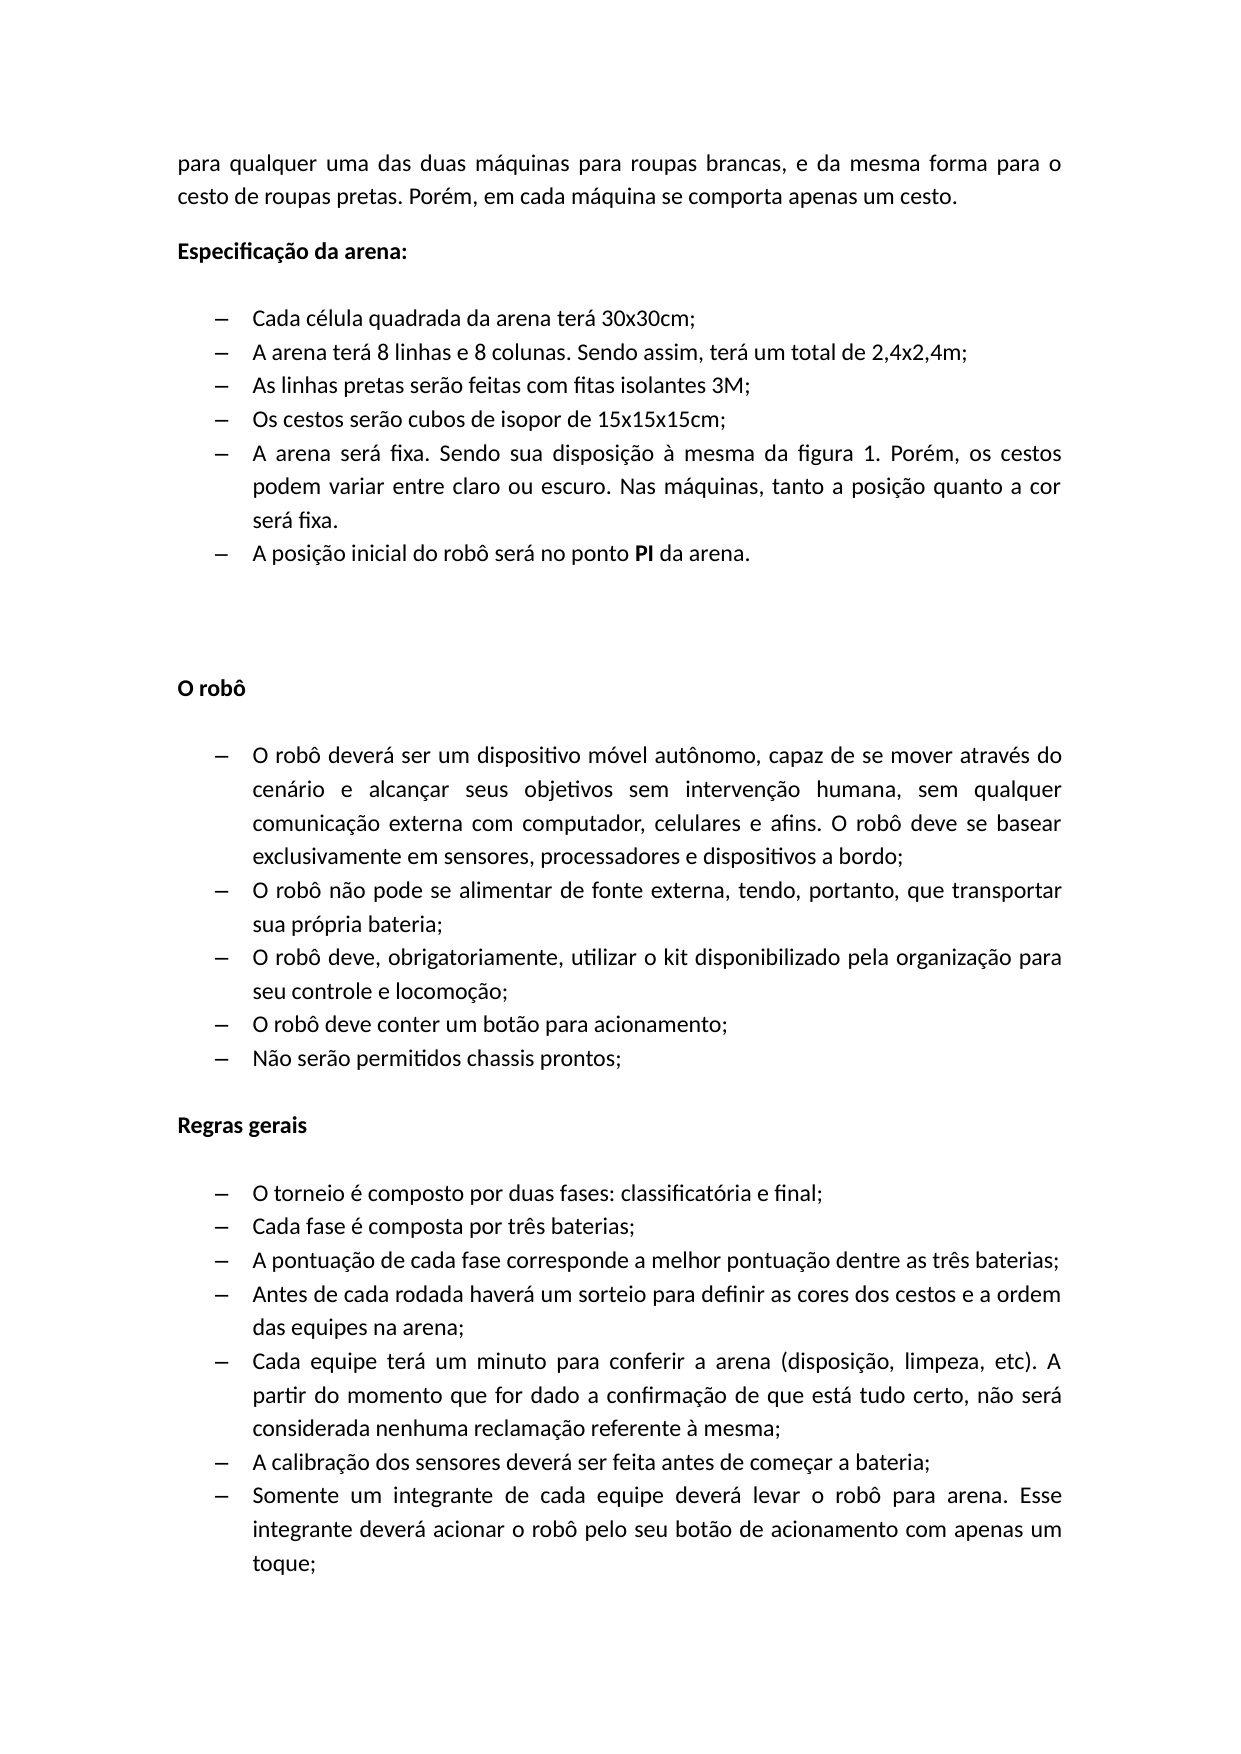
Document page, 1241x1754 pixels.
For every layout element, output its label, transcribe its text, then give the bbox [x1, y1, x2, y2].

text Especificação da arena: [177, 236, 1063, 265]
list As linhas pretas serão feitas com fitas isolantes 3M; [215, 370, 1063, 399]
list A posição inicial do robô será no ponto PI da arena. [215, 538, 1063, 568]
list A calibração dos sensores deverá ser feita antes de começar a bateria; [215, 1447, 1063, 1476]
list Antes de cada rodada haverá um sorteio para definir as cores dos cestos e a ordem das equipes na arena; [215, 1279, 1063, 1342]
list O torneio é composto por duas fases: classificatória e final; [215, 1178, 1063, 1207]
text para qualquer uma das duas máquinas para roupas brancas, e da mesma forma para o cesto de roupas pretas. Porém, em cada máquina se comporta apenas um cesto. [177, 148, 1063, 211]
list A arena terá 8 linhas e 8 colunas. Sendo assim, terá um total de 2,4x2,4m; [215, 337, 1063, 366]
list Não serão permitidos chassis prontos; [215, 1043, 1063, 1072]
text Regras gerais [177, 1111, 1063, 1140]
list A pontuação de cada fase corresponde a melhor pontuação dentre as três baterias; [215, 1245, 1063, 1274]
list Cada equipe terá um minuto para conferir a arena (disposição, limpeza, etc). A partir do momento que for dado a confirmação de que está tudo certo, não será considerada nenhuma reclamação referente à mesma; [215, 1346, 1063, 1443]
list Cada célula quadrada da arena terá 30x30cm; [215, 303, 1063, 332]
list O robô deve, obrigatoriamente, utilizar o kit disponibilizado pela organização para seu controle e locomoção; [215, 942, 1063, 1005]
list Os cestos serão cubos de isopor de 15x15x15cm; [215, 404, 1063, 433]
list Somente um integrante de cada equipe deverá levar o robô para arena. Esse integrante deverá acionar o robô pelo seu botão de acionamento com apenas um toque; [215, 1481, 1063, 1577]
list O robô não pode se alimentar de fonte externa, tendo, portanto, que transportar sua própria bateria; [215, 875, 1063, 938]
list O robô deve conter um botão para acionamento; [215, 1009, 1063, 1039]
text O robô [177, 673, 1063, 702]
list A arena será fixa. Sendo sua disposição à mesma da figura 1. Porém, os cestos podem variar entre claro ou escuro. Nas máquinas, tanto a posição quanto a cor será fixa. [215, 438, 1063, 534]
list O robô deverá ser um dispositivo móvel autônomo, capaz de se mover através do cenário e alcançar seus objetivos sem intervenção humana, sem qualquer comunicação externa com computador, celulares e afins. O robô deve se basear exclusivamente em sensores, processadores e dispositivos a bordo; [215, 740, 1063, 871]
list Cada fase é composta por três baterias; [215, 1211, 1063, 1241]
